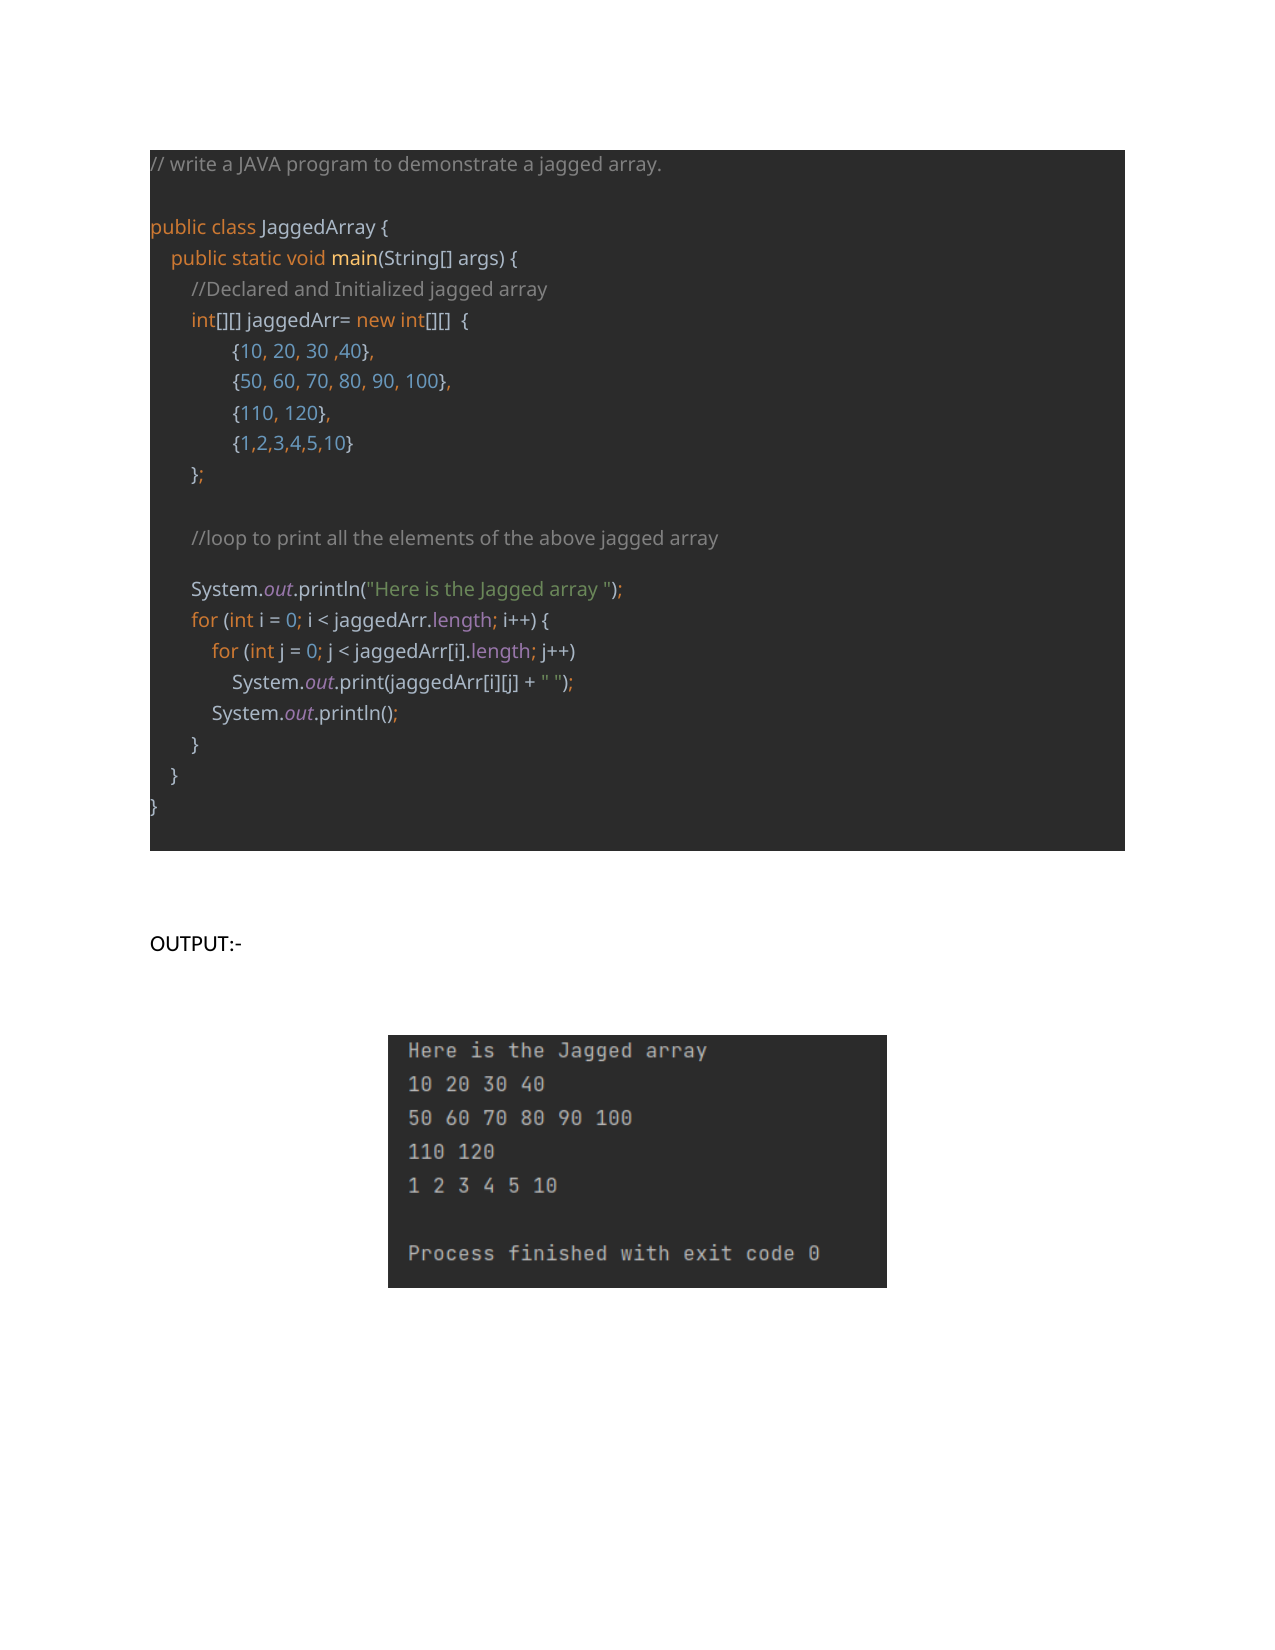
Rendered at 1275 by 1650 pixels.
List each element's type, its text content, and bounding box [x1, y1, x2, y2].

text // write a JAVA program to demonstrate a jagged array. public class JaggedArray { public static void main(String[] args) { //Declared and Initialized jagged array int[][] jaggedArr= new int[][] { {10, 20, 30 ,40}, {50, 60, 70, 80, 90, 100}, {110, 120}, {1,2,3,4,5,10} }; //loop to print all the elements of the above jagged array [150, 150, 1125, 551]
text System.out.println("Here is the Jagged array "); for (int i = 0; i < jaggedArr.length; i++) { for (int j = 0; j < jaggedArr[i].length; j++) System.out.print(jaggedArr[i][j] + " "); System.out.println(); } } } [150, 576, 1125, 851]
text OUTPUT:- [150, 929, 1125, 957]
picture [388, 1035, 887, 1288]
